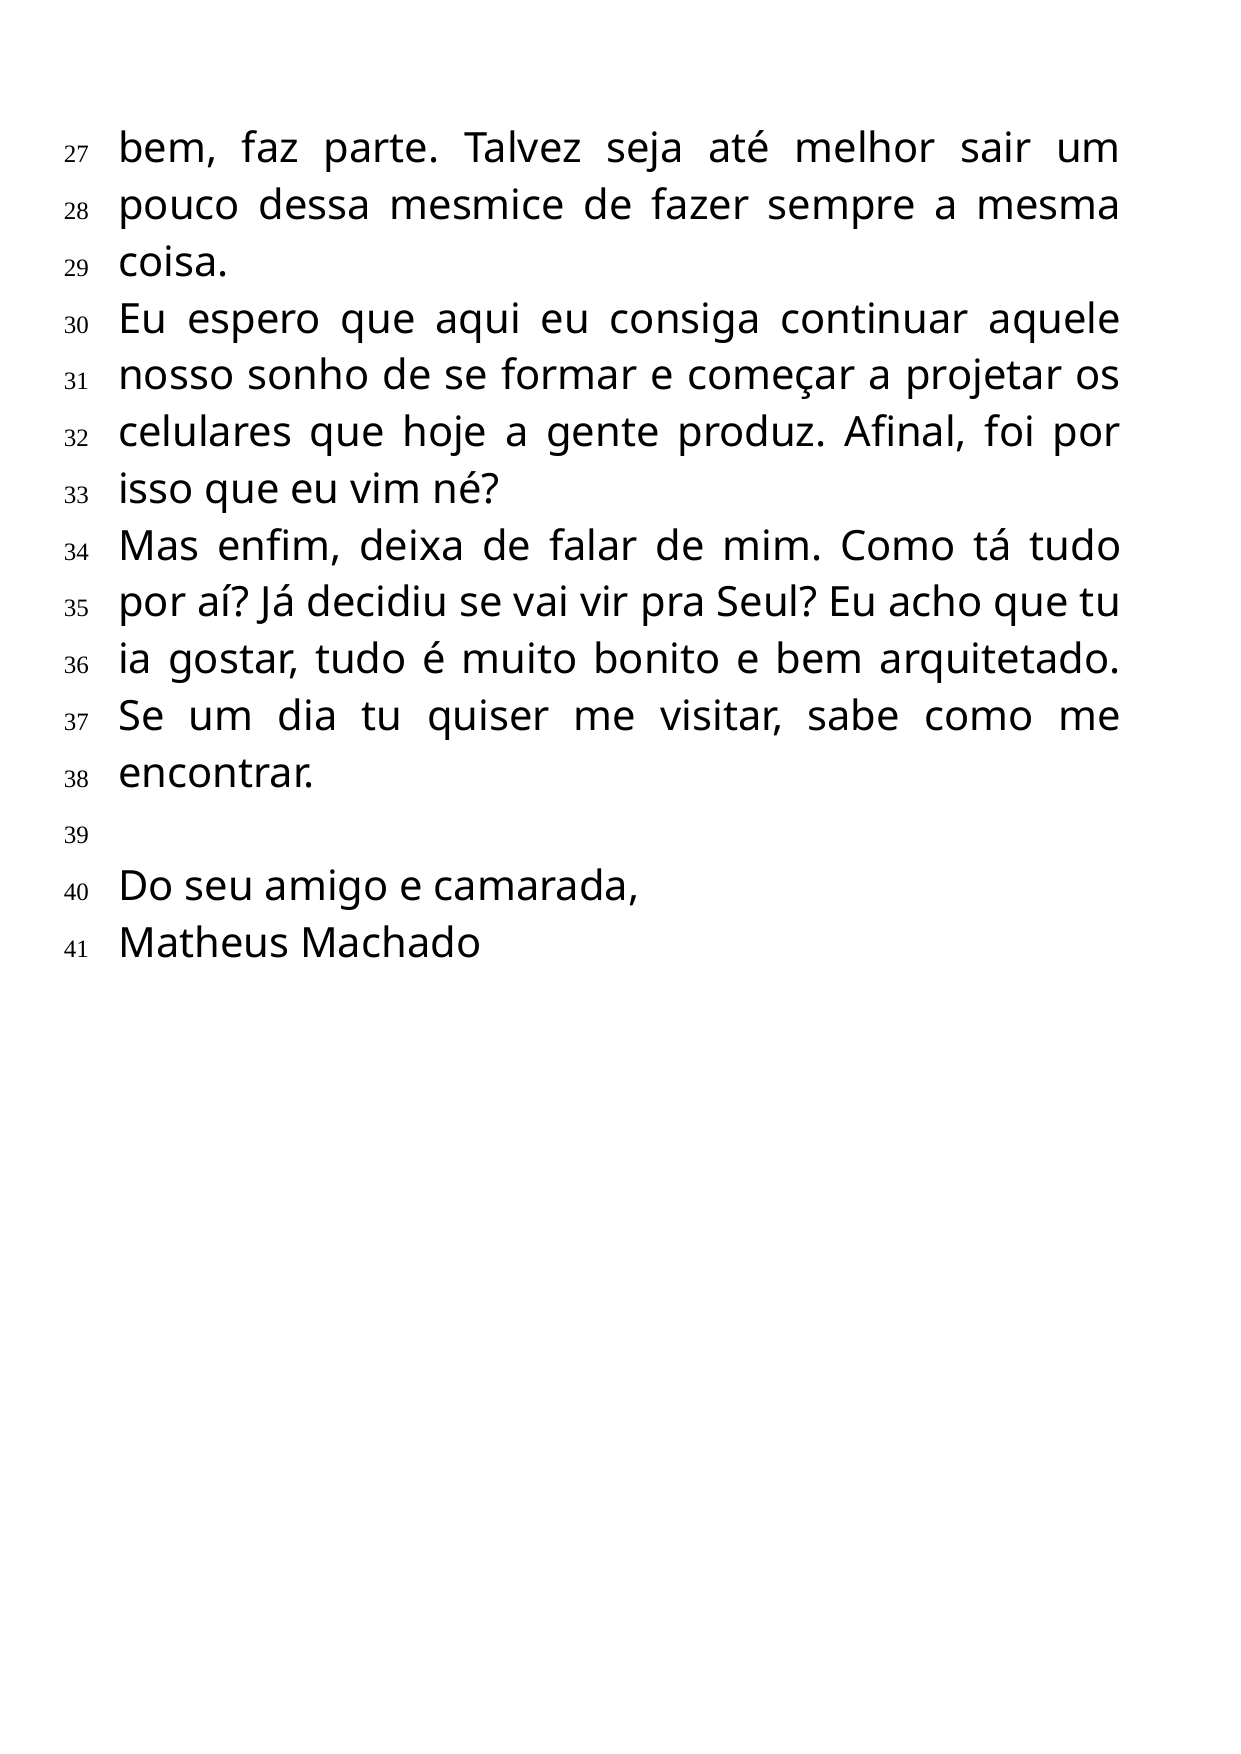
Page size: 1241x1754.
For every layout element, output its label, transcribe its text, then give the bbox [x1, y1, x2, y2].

text Do seu amigo e camarada, [118, 856, 1122, 913]
text Mas enfim, deixa de falar de mim. Como tá tudo por aí? Já decidiu se vai vir pra Seul? Eu acho que tu ia gostar, tudo é muito bonito e bem arquitetado. Se um dia tu quiser me visitar, sabe como me encontrar. [118, 516, 1122, 799]
text bem, faz parte. Talvez seja até melhor sair um pouco dessa mesmice de fazer sempre a mesma coisa. [118, 118, 1122, 288]
text Matheus Machado [118, 913, 1122, 970]
text Eu espero que aqui eu consiga continuar aquele nosso sonho de se formar e começar a projetar os celulares que hoje a gente produz. Afinal, foi por isso que eu vim né? [118, 288, 1122, 516]
